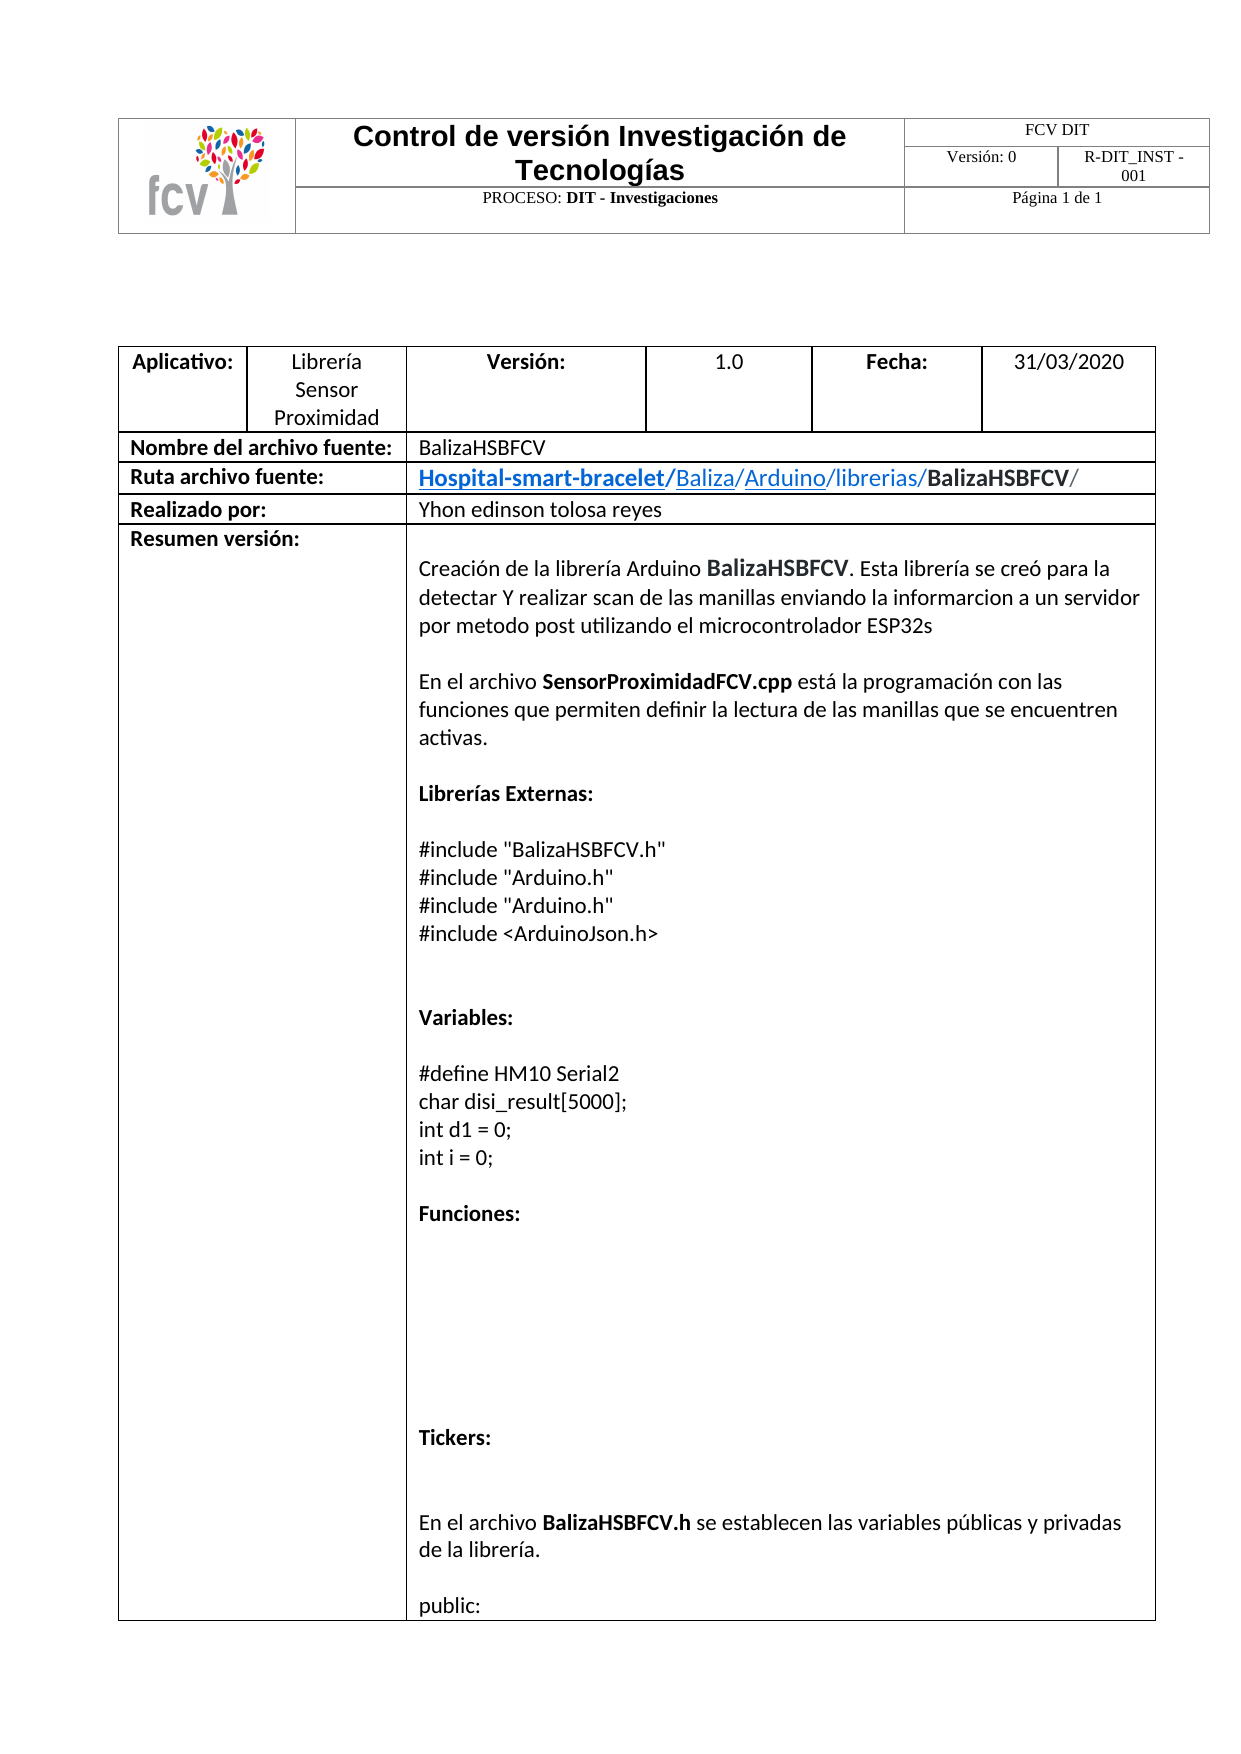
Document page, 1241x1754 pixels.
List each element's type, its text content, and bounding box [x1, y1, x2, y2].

table_cell BalizaHSBFCV [407, 433, 1155, 461]
table_header Control de versión Investigación de Tecnologías [296, 119, 904, 186]
table_cell Hospital-smart-bracelet/Baliza/Arduino/librerias/BalizaHSBFCV/ [407, 463, 1155, 493]
table_cell R-DIT_INST - 001 [1059, 147, 1209, 186]
table_header Versión: [407, 347, 645, 431]
table_cell PROCESO: DIT - Investigaciones [296, 188, 904, 233]
table_header Fecha: [813, 347, 981, 431]
table_cell Versión: 0 [905, 147, 1057, 186]
table_header Aplicativo: [119, 347, 246, 431]
table_cell Ruta archivo fuente: [119, 463, 406, 493]
table_header FCV DIT [905, 119, 1209, 146]
table_cell Creación de la librería Arduino BalizaHSBFCV. Esta librería se creó para la detectar Y realizar scan de las manillas enviando la informarcion a un servidor por metodo post utilizando el microcontrolador ESP32s En el archivo SensorProximidadFCV.cpp está la programación con las funciones que permiten definir la lectura de las manillas que se encuentren activas. Librerías Externas: #include "BalizaHSBFCV.h" #include "Arduino.h" #include "Arduino.h" #include <ArduinoJson.h> Variables: #define HM10 Serial2 char disi_result[5000]; int d1 = 0; int i = 0; Funciones: Tickers: En el archivo BalizaHSBFCV.h se establecen las variables públicas y privadas de la librería. public: [407, 525, 1155, 1620]
table_header 1.0 [647, 347, 811, 431]
table_cell Página 1 de 1 [905, 188, 1209, 233]
table_header 31/03/2020 [983, 347, 1155, 431]
table_header [119, 119, 295, 233]
table_cell Resumen versión: [119, 525, 406, 1620]
table_cell Realizado por: [119, 495, 406, 523]
table_cell Yhon edinson tolosa reyes [407, 495, 1155, 523]
table_cell Nombre del archivo fuente: [119, 433, 406, 461]
table_header Librería Sensor Proximidad [248, 347, 406, 431]
